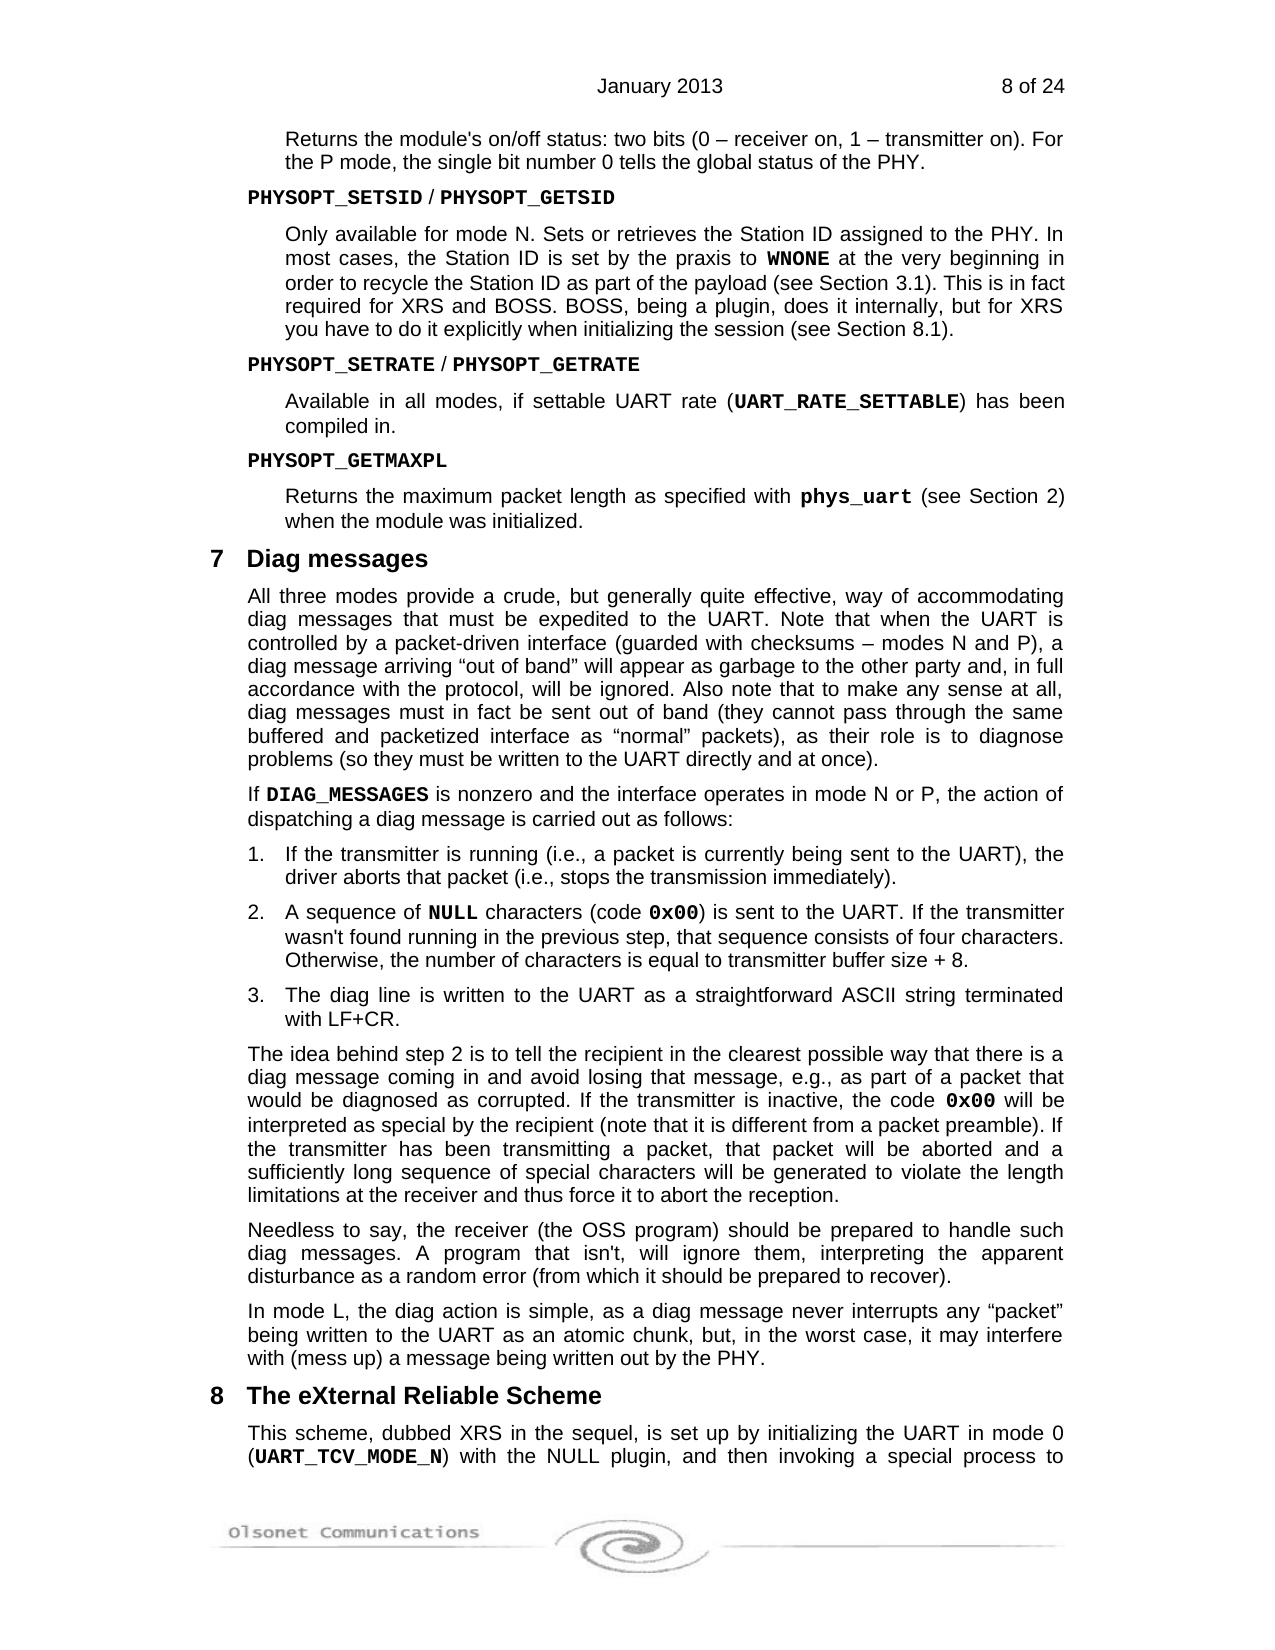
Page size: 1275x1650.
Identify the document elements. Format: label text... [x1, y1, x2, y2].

subtitle Diag messages [210, 545, 1065, 573]
text Returns the maximum packet length as specified with phys_uart (see Section 2) when the module was initialized. [285, 485, 1065, 533]
list The diag line is written to the UART as a straightforward ASCII string terminated with LF+CR. [247, 984, 1065, 1031]
text The idea behind step 2 is to tell the recipient in the clearest possible way that there is a diag message coming in and avoid losing that message, e.g., as part of a packet that would be diagnosed as corrupted. If the transmitter is inactive, the code 0x00 will be interpreted as special by the recipient (note that it is different from a packet preamble). If the transmitter has been transmitting a packet, that packet will be aborted and a sufficiently long sequence of special characters will be generated to violate the length limitations at the receiver and thus force it to abort the reception. [247, 1042, 1065, 1207]
text PHYSOPT_GETMAXPL [247, 449, 1065, 473]
text In mode L, the diag action is simple, as a diag message never interrupts any “packet” being written to the UART as an atomic chunk, but, in the worst case, it may interfere with (mess up) a message being written out by the PHY. [247, 1300, 1065, 1370]
list If the transmitter is running (i.e., a packet is currently being sent to the UART), the driver aborts that packet (i.e., stops the transmission immediately). [247, 842, 1065, 889]
text If DIAG_MESSAGES is nonzero and the interface operates in mode N or P, the action of dispatching a diag message is carried out as follows: [247, 782, 1065, 831]
text Needless to say, the receiver (the OSS program) should be prepared to handle such diag messages. A program that isn't, will ignore them, interpreting the apparent disturbance as a random error (from which it should be prepared to recover). [247, 1218, 1065, 1288]
text Returns the module's on/off status: two bits (0 – receiver on, 1 – transmitter on). For the P mode, the single bit number 0 tells the global status of the PHY. [285, 128, 1065, 174]
text PHYSOPT_SETSID / PHYSOPT_GETSID [247, 186, 1065, 211]
text Only available for mode N. Sets or retrieves the Station ID assigned to the PHY. In most cases, the Station ID is set by the praxis to WNONE at the very beginning in order to recycle the Station ID as part of the payload (see Section 3.1). This is in fact required for XRS and BOSS. BOSS, being a plugin, does it internally, but for XRS you have to do it explicitly when initializing the session (see Section 8.1). [285, 223, 1065, 341]
subtitle The eXternal Reliable Scheme [210, 1381, 1065, 1409]
text All three modes provide a crude, but generally quite effective, way of accommodating diag messages that must be expedited to the UART. Note that when the UART is controlled by a packet-driven interface (guarded with checksums – modes N and P), a diag message arriving “out of band” will appear as garbage to the other party and, in full accordance with the protocol, will be ignored. Also note that to make any sense at all, diag messages must in fact be sent out of band (they cannot pass through the same buffered and packetized interface as “normal” packets), as their role is to diagnose problems (so they must be written to the UART directly and at once). [247, 585, 1065, 771]
text PHYSOPT_SETRATE / PHYSOPT_GETRATE [247, 353, 1065, 378]
picture [210, 1504, 1065, 1596]
text This scheme, dubbed XRS in the sequel, is set up by initializing the UART in mode 0 (UART_TCV_MODE_N) with the NULL plugin, and then invoking a special process to [247, 1421, 1065, 1469]
list A sequence of NULL characters (code 0x00) is sent to the UART. If the transmitter wasn't found running in the previous step, that sequence consists of four characters. Otherwise, the number of characters is equal to transmitter buffer size + 8. [247, 901, 1065, 972]
text Available in all modes, if settable UART rate (UART_RATE_SETTABLE) has been compiled in. [285, 389, 1065, 438]
